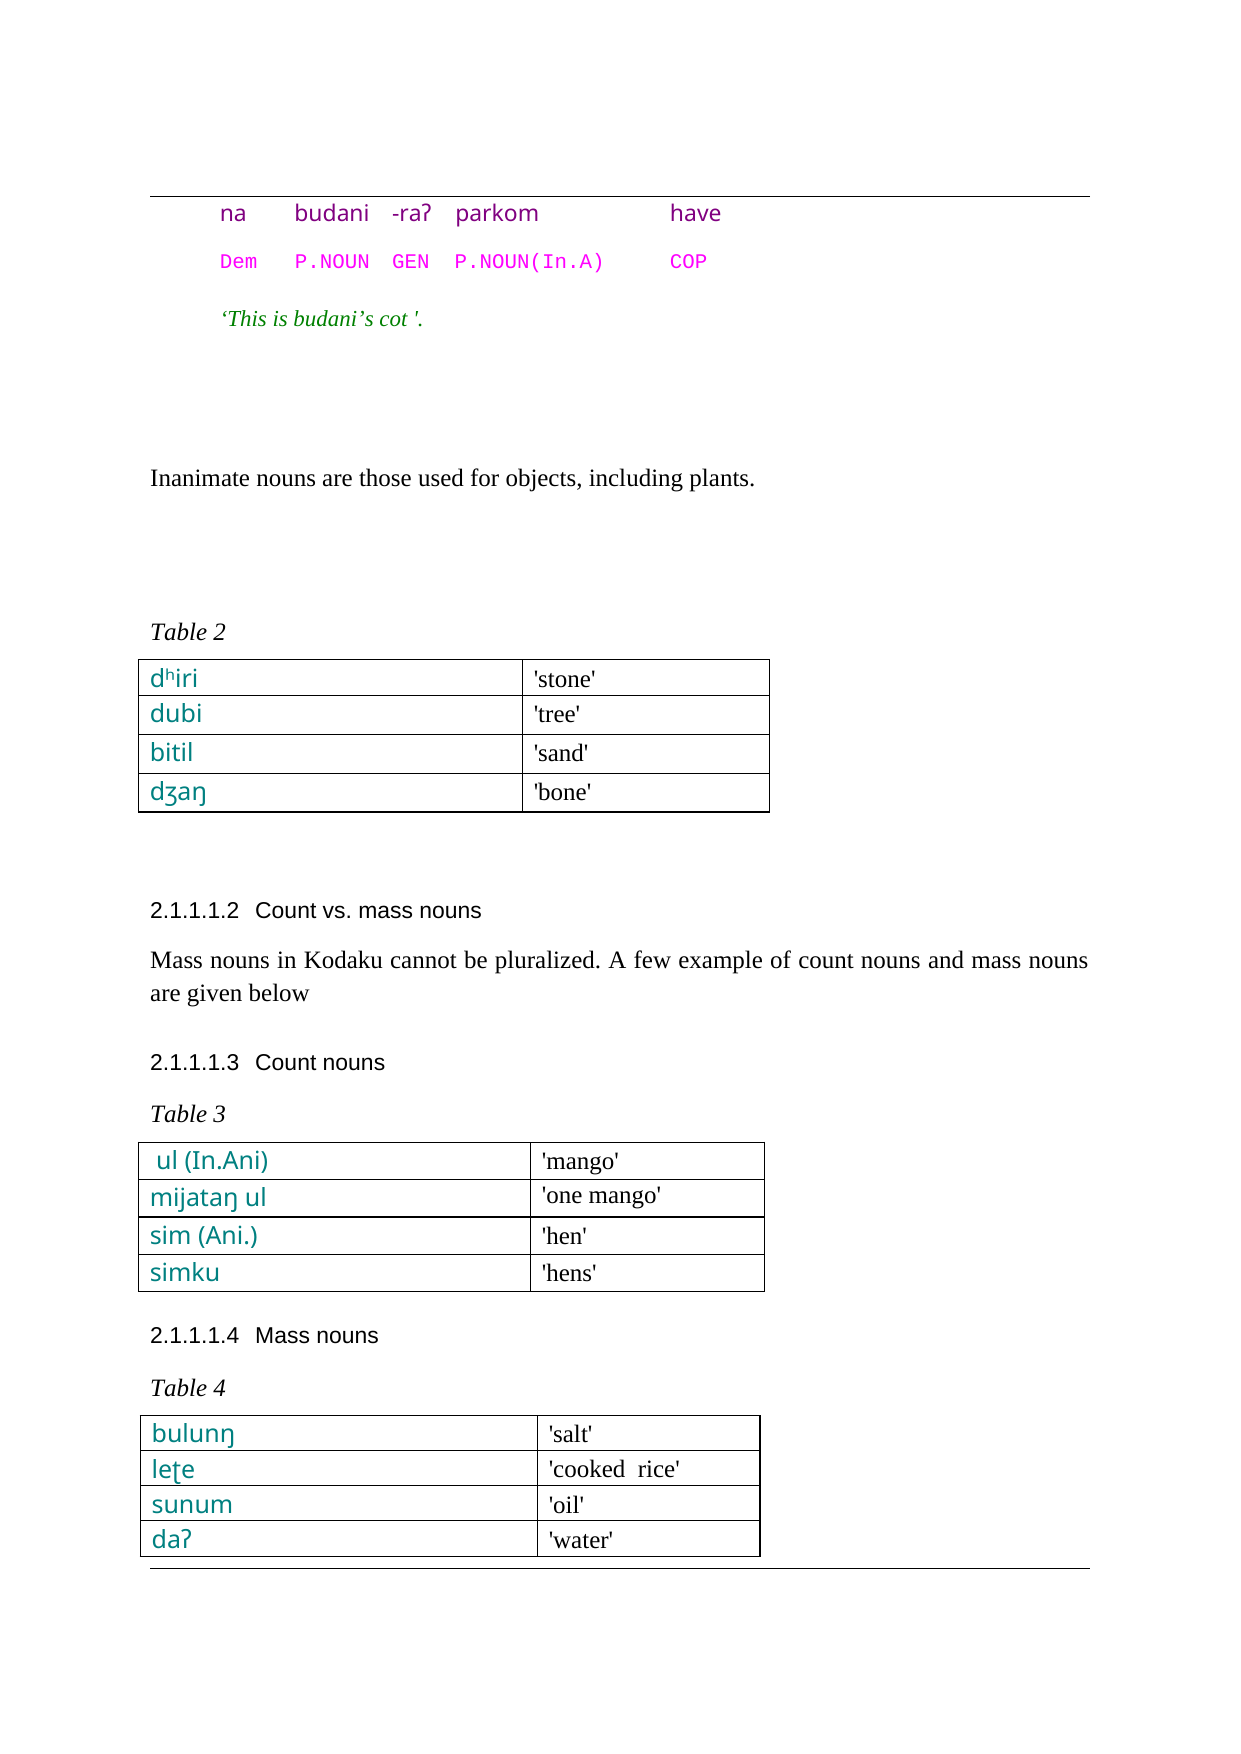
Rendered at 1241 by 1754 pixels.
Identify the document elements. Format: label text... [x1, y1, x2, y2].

table_cell sim (Ani.) [139, 1218, 530, 1254]
table_cell 'cooked rice' [538, 1451, 759, 1485]
table_cell bitil [139, 735, 522, 772]
table_cell [1125, 251, 1132, 305]
table_header 'mango' [531, 1143, 764, 1179]
subtitle Count nouns [150, 1044, 1090, 1077]
table_header bulunŋ [141, 1416, 537, 1450]
table_cell mijataŋ ul [139, 1180, 530, 1216]
table_cell [150, 305, 212, 359]
table_cell simku [139, 1255, 530, 1291]
table_cell 'hen' [531, 1218, 764, 1254]
table_cell 'one mango' [531, 1180, 764, 1216]
table_cell 'oil' [538, 1486, 759, 1520]
table_cell 'sand' [523, 735, 769, 772]
table_header 'salt' [538, 1416, 759, 1450]
table_cell 'tree' [523, 696, 769, 733]
table_cell dʒaŋ [139, 774, 522, 811]
text Table 4 [150, 1369, 1090, 1403]
text Table 2 [150, 613, 1090, 647]
table_cell sunum [141, 1486, 537, 1520]
table_cell 'bone' [523, 774, 769, 811]
table_cell daʔ [141, 1521, 537, 1556]
table_cell ‘This is budani’s cot '. [212, 305, 1125, 359]
table_cell [1139, 493, 1169, 547]
table_cell [139, 547, 1139, 601]
table_cell [139, 493, 1139, 547]
table_header [1144, 197, 1169, 493]
table_cell Dem P.NOUN GEN P.NOUN(In.A) COP [212, 251, 1125, 305]
table_cell [150, 251, 212, 305]
table_cell leʈe [141, 1451, 537, 1485]
subtitle Mass nouns [150, 1317, 1090, 1351]
table_cell [1125, 197, 1132, 251]
table_header dʰiri [139, 660, 522, 694]
table_cell 'water' [538, 1521, 759, 1556]
table_header In Kodaku animate nouns are endowed with animals or intellectual life as well as the celestial bodies such as sun, moon and stars and natural phenomena such as rain and hail. The proper nouns can take the case markers. Inanimate nouns are those used for objects, including plants. [139, 197, 1144, 493]
table_cell [1139, 547, 1169, 601]
table_header ul (In.Ani) [139, 1143, 530, 1179]
table_cell [150, 197, 212, 251]
table_cell 'hens' [531, 1255, 764, 1291]
table_header 'stone' [523, 660, 769, 694]
text Mass nouns in Kodaku cannot be pluralized. A few example of count nouns and mass nouns are given below [150, 942, 1090, 1008]
table_cell dubi [139, 696, 522, 733]
table_cell [1125, 305, 1132, 359]
text Table 3 [150, 1096, 1090, 1129]
subtitle Count vs. mass nouns [150, 892, 1090, 925]
table_cell na budani -raʔ parkom have [212, 197, 1125, 251]
